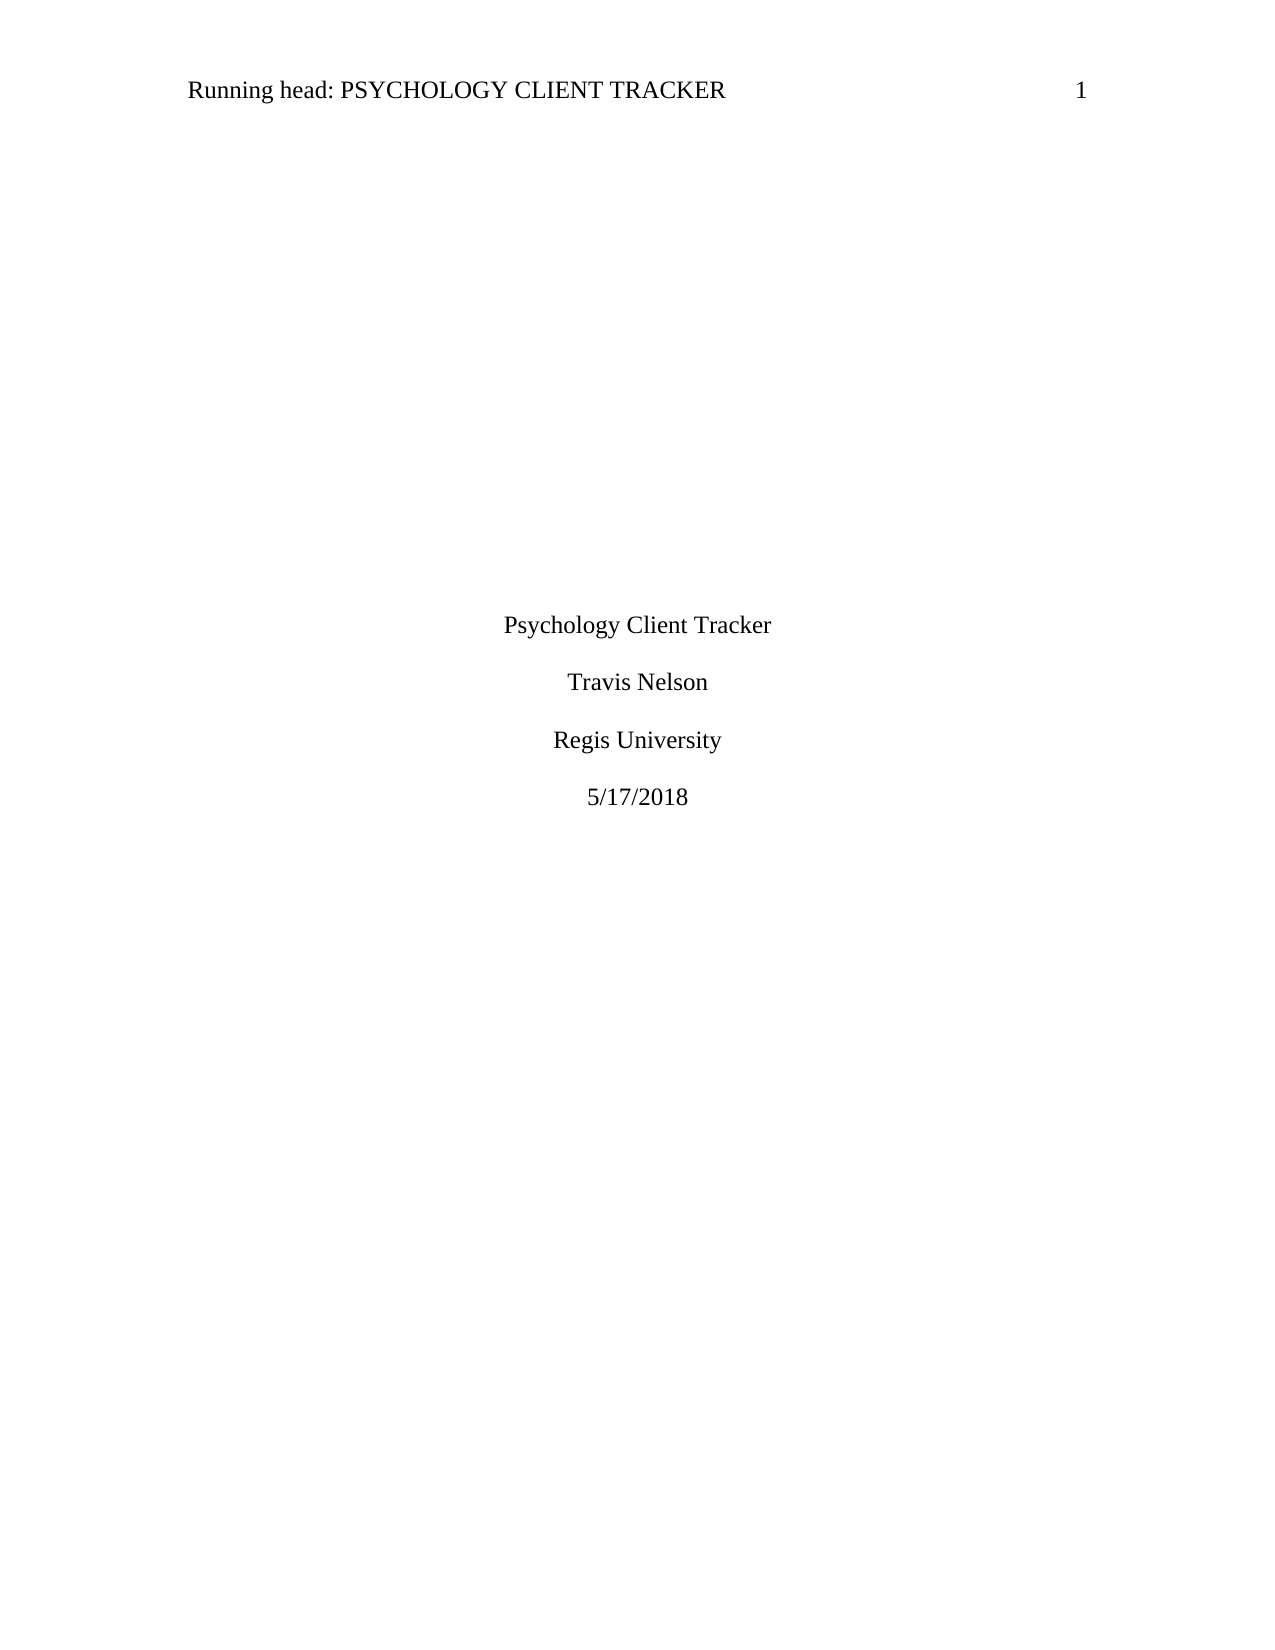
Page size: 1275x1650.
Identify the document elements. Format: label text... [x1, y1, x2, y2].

text Psychology Client Tracker [187, 610, 1087, 639]
subtitle Travis Nelson [187, 667, 1087, 696]
subtitle Regis University [187, 725, 1087, 754]
subtitle 5/17/2018 [187, 782, 1087, 811]
